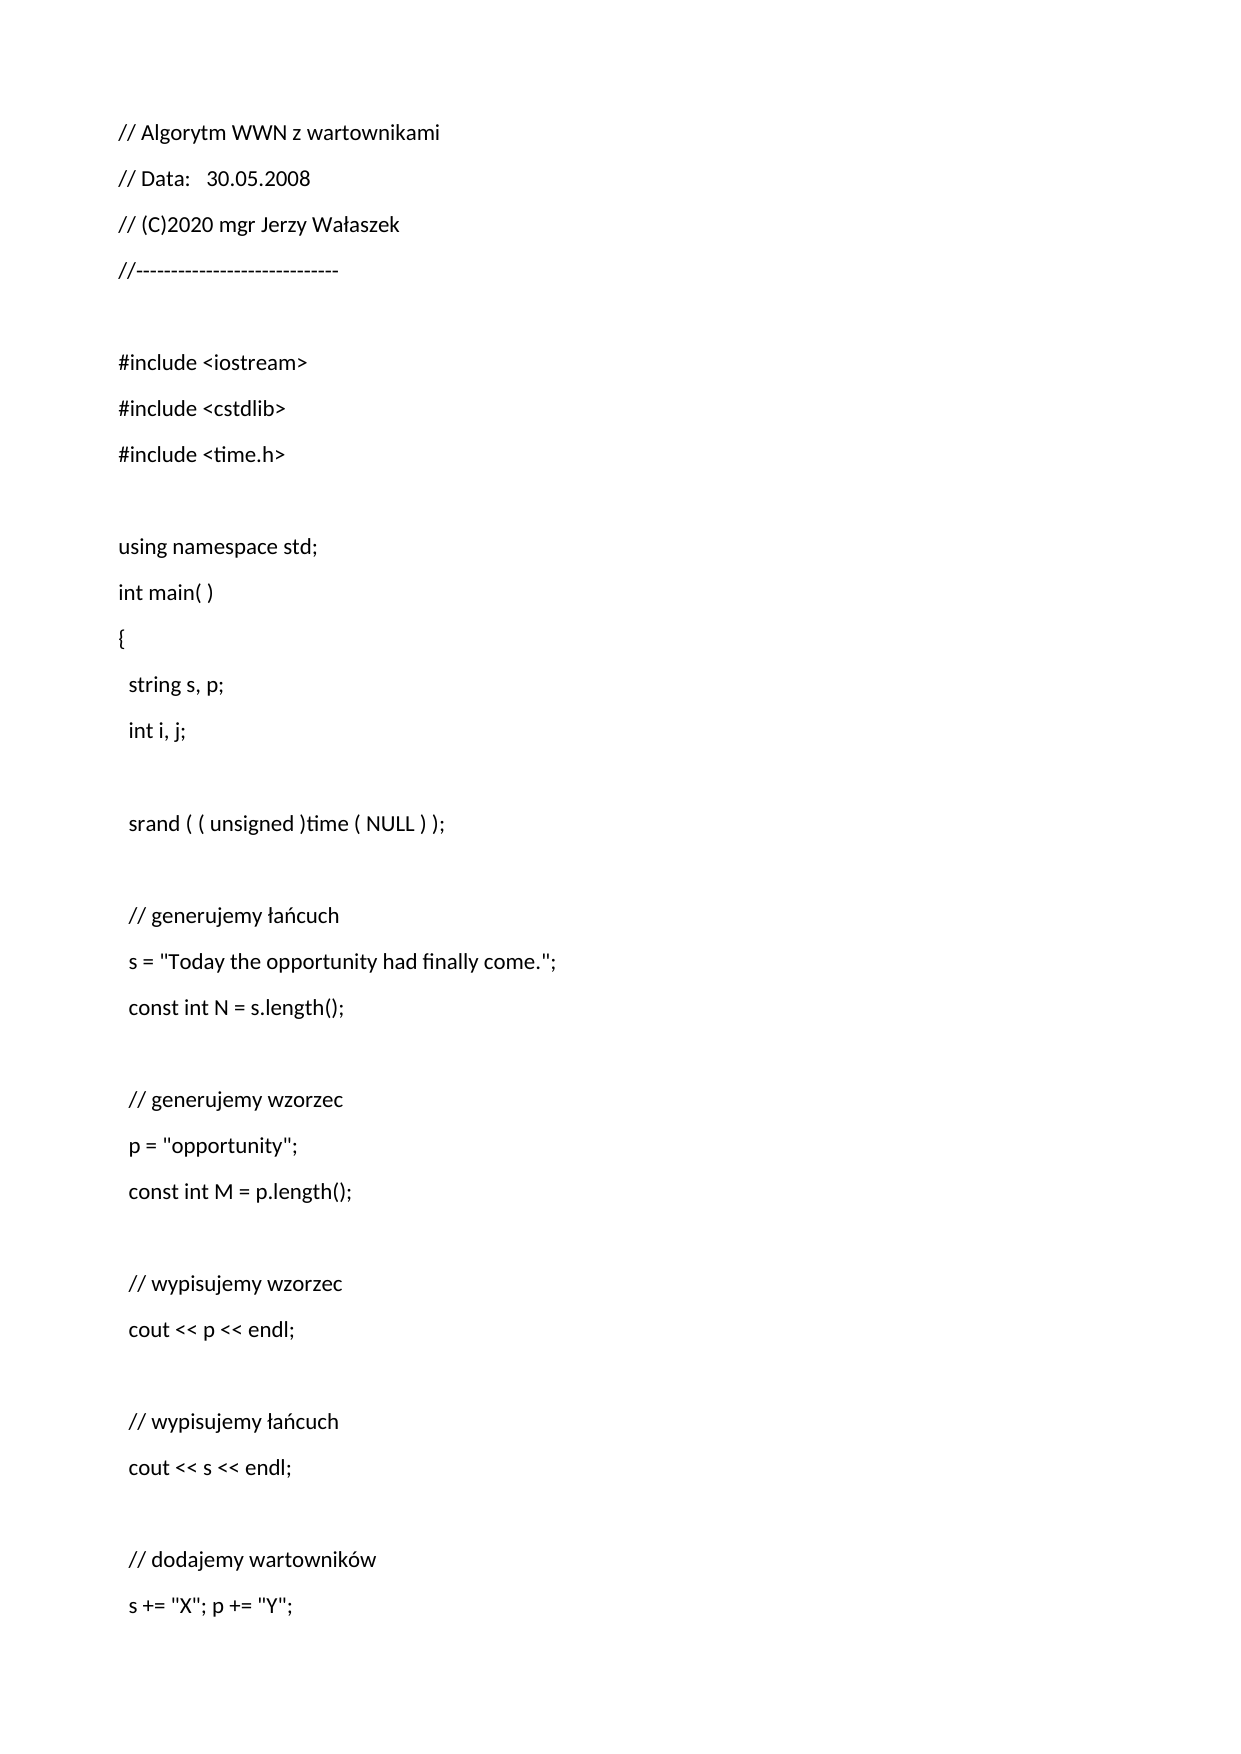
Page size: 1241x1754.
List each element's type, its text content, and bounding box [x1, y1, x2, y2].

text { [118, 624, 1122, 653]
text const int N = s.length(); [118, 993, 1122, 1021]
text string s, p; [118, 671, 1122, 699]
text // Algorytm WWN z wartownikami [118, 118, 1122, 146]
text cout << s << endl; [118, 1453, 1122, 1481]
text s = "Today the opportunity had finally come."; [118, 947, 1122, 975]
text const int M = p.length(); [118, 1177, 1122, 1205]
text cout << p << endl; [118, 1315, 1122, 1343]
text // dodajemy wartowników [118, 1545, 1122, 1573]
text int i, j; [118, 717, 1122, 745]
text // generujemy wzorzec [118, 1085, 1122, 1113]
text p = "opportunity"; [118, 1131, 1122, 1159]
text //----------------------------- [118, 256, 1122, 284]
text #include <time.h> [118, 440, 1122, 468]
text // (C)2020 mgr Jerzy Wałaszek [118, 210, 1122, 238]
text srand ( ( unsigned )time ( NULL ) ); [118, 809, 1122, 837]
text int main( ) [118, 578, 1122, 607]
text #include <cstdlib> [118, 394, 1122, 422]
text // generujemy łańcuch [118, 901, 1122, 929]
text // wypisujemy wzorzec [118, 1269, 1122, 1297]
text s += "X"; p += "Y"; [118, 1591, 1122, 1619]
text // wypisujemy łańcuch [118, 1407, 1122, 1435]
text using namespace std; [118, 532, 1122, 561]
text #include <iostream> [118, 348, 1122, 376]
text // Data: 30.05.2008 [118, 164, 1122, 192]
